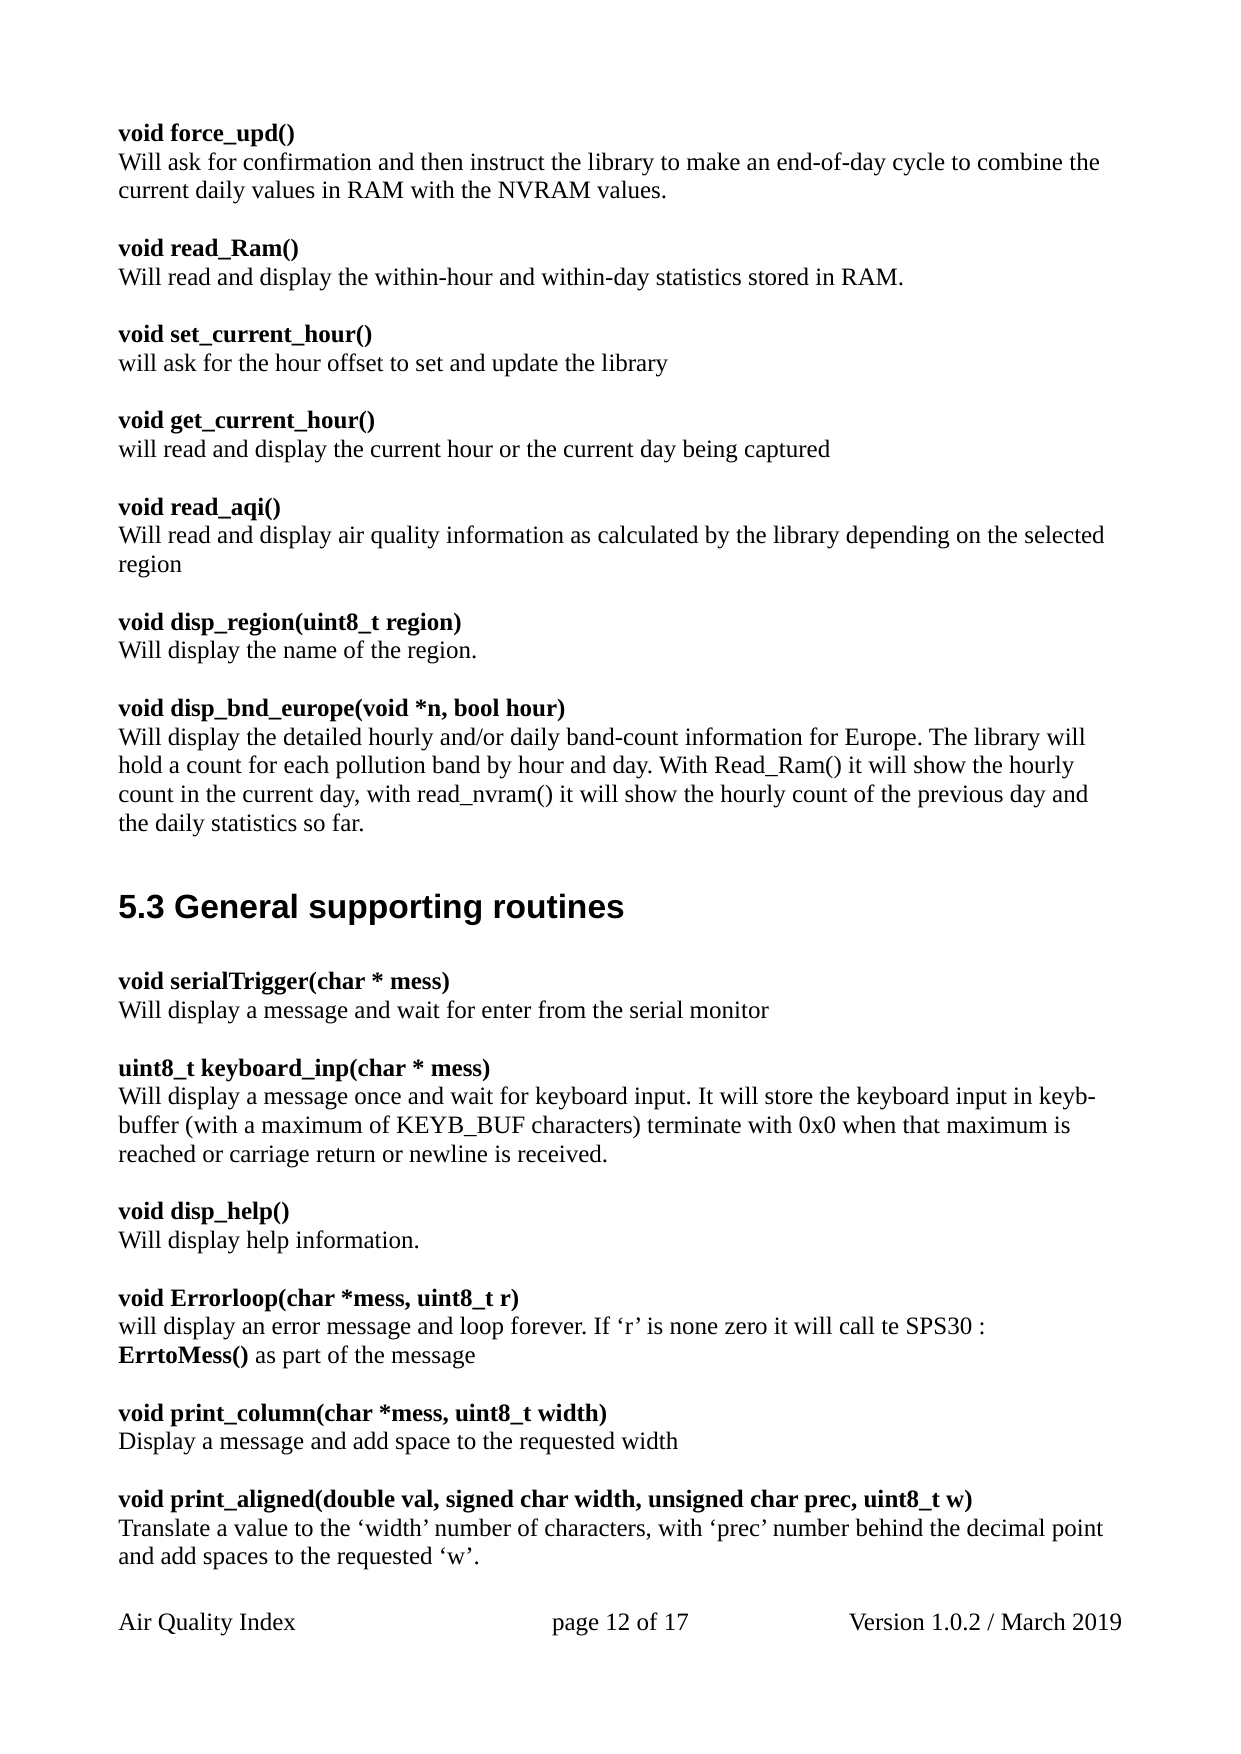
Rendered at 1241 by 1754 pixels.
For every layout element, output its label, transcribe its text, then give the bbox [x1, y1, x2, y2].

text void set_current_hour() [118, 319, 1122, 348]
text Will read and display air quality information as calculated by the library depending on the selected region [118, 521, 1122, 578]
text Will ask for confirmation and then instruct the library to make an end-of-day cycle to combine the current daily values in RAM with the NVRAM values. [118, 147, 1122, 204]
text Will display help information. [118, 1225, 1122, 1254]
text Will display the detailed hourly and/or daily band-count information for Europe. The library will hold a count for each pollution band by hour and day. With Read_Ram() it will show the hourly count in the current day, with read_nvram() it will show the hourly count of the previous day and the daily statistics so far. [118, 722, 1122, 837]
text uint8_t keyboard_inp(char * mess) [118, 1053, 1122, 1081]
text void read_aqi() [118, 492, 1122, 521]
text Translate a value to the ‘width’ number of characters, with ‘prec’ number behind the decimal point and add spaces to the requested ‘w’. [118, 1513, 1122, 1570]
text Will display the name of the region. [118, 636, 1122, 664]
text void print_column(char *mess, uint8_t width) [118, 1398, 1122, 1426]
text will display an error message and loop forever. If ‘r’ is none zero it will call te SPS30 : ErrtoMess() as part of the message [118, 1311, 1122, 1369]
text void disp_region(uint8_t region) [118, 607, 1122, 636]
text Will display a message once and wait for keyboard input. It will store the keyboard input in keyb- buffer (with a maximum of KEYB_BUF characters) terminate with 0x0 when that maximum is reached or carriage return or newline is received. [118, 1081, 1122, 1168]
text void Errorloop(char *mess, uint8_t r) [118, 1283, 1122, 1311]
text void disp_help() [118, 1196, 1122, 1225]
text Will display a message and wait for enter from the serial monitor [118, 995, 1122, 1024]
text void print_aligned(double val, signed char width, unsigned char prec, uint8_t w) [118, 1484, 1122, 1513]
text void serialTrigger(char * mess) [118, 966, 1122, 995]
text will read and display the current hour or the current day being captured [118, 434, 1122, 463]
text void disp_bnd_europe(void *n, bool hour) [118, 693, 1122, 722]
text void get_current_hour() [118, 406, 1122, 434]
text void read_Ram() [118, 233, 1122, 262]
text will ask for the hour offset to set and update the library [118, 348, 1122, 377]
text Display a message and add space to the requested width [118, 1426, 1122, 1455]
text void force_upd() [118, 118, 1122, 147]
subtitle 5.3 General supporting routines [118, 886, 1122, 925]
text Will read and display the within-hour and within-day statistics stored in RAM. [118, 262, 1122, 291]
